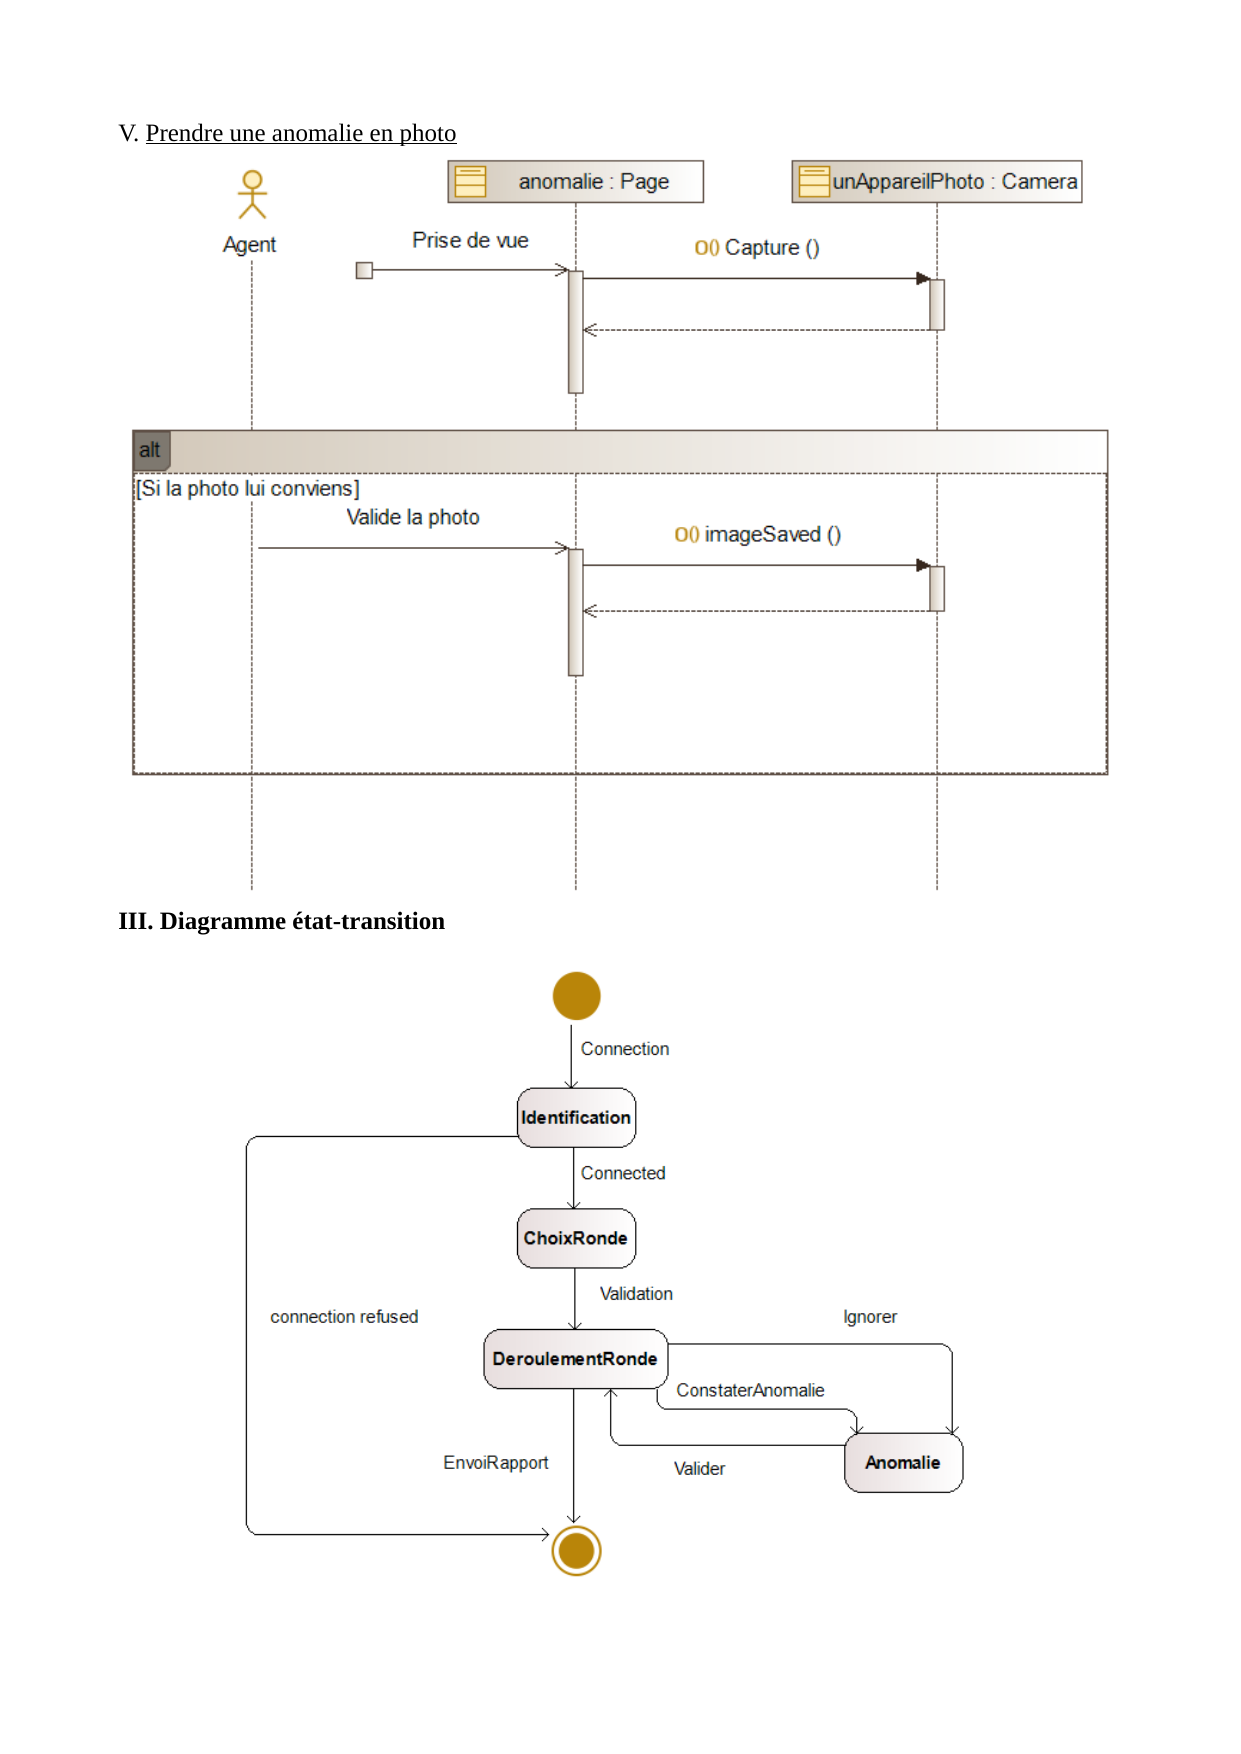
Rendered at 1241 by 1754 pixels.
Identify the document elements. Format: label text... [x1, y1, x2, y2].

picture [222, 955, 984, 1592]
text V. Prendre une anomalie en photo [118, 118, 1122, 146]
picture [118, 146, 1123, 906]
text III. Diagramme état-transition [118, 906, 1122, 934]
